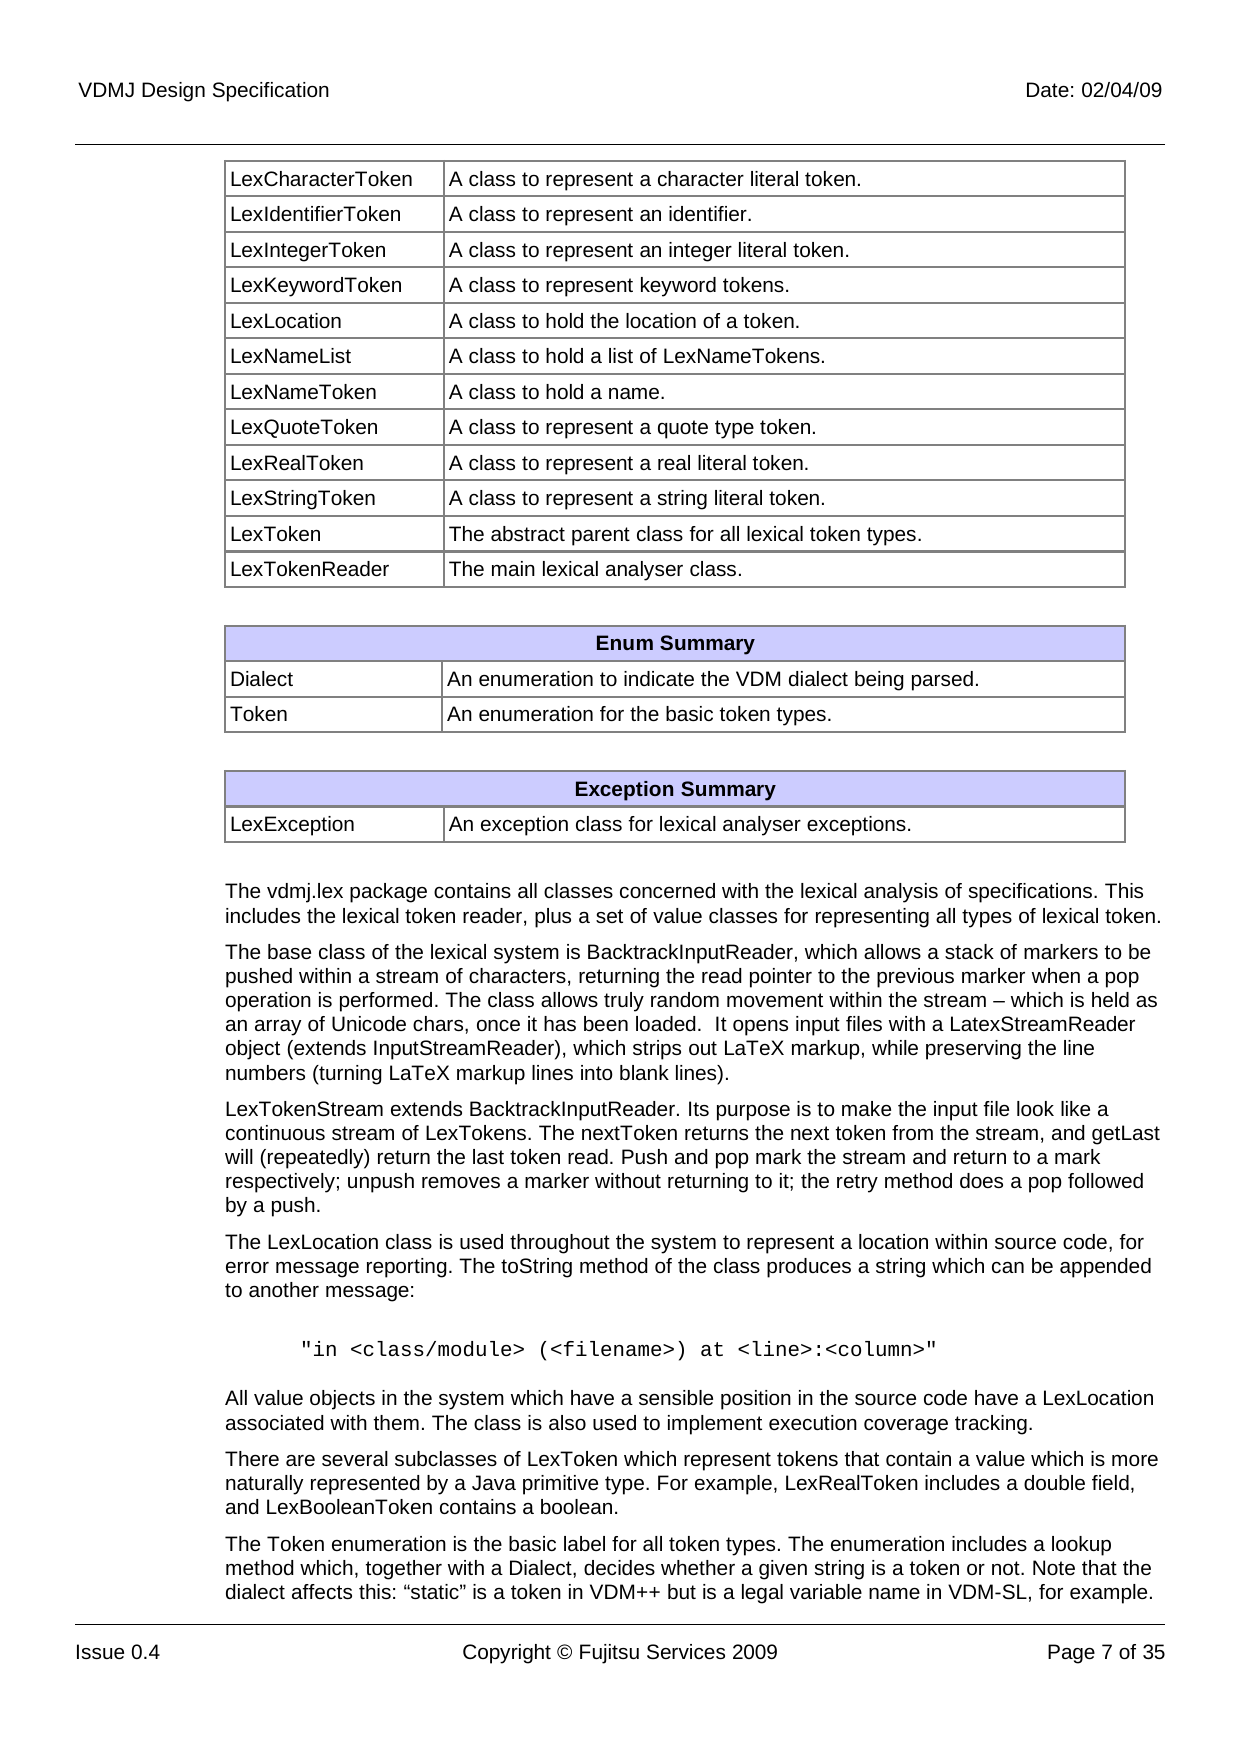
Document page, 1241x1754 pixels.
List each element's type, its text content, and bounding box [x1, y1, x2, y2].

text The Token enumeration is the basic label for all token types. The enumeration includes a lookup method which, together with a Dialect, decides whether a given string is a token or not. Note that the dialect affects this: “static” is a token in VDM++ but is a legal variable name in VDM-SL, for example. [225, 1532, 1165, 1604]
table_cell Token [226, 698, 441, 731]
table_cell A class to represent an integer literal token. [445, 233, 1124, 266]
table_cell A class to represent a real literal token. [445, 446, 1124, 479]
table_cell LexIdentifierToken [226, 197, 443, 231]
table_cell An exception class for lexical analyser exceptions. [445, 808, 1124, 841]
table_cell A class to represent a string literal token. [445, 481, 1124, 515]
table_cell Dialect [226, 662, 441, 696]
text All value objects in the system which have a sensible position in the source code have a LexLocation associated with them. The class is also used to implement execution coverage tracking. [225, 1386, 1165, 1434]
text The LexLocation class is used throughout the system to represent a location within source code, for error message reporting. The toString method of the class produces a string which can be appended to another message: [225, 1230, 1165, 1302]
table_header Exception Summary [226, 772, 1124, 805]
table_cell A class to hold the location of a token. [445, 304, 1124, 337]
table_cell LexStringToken [226, 481, 443, 515]
text "in <class/module> (<filename>) at <line>:<column>" [225, 1338, 1165, 1362]
table_cell LexKeywordToken [226, 268, 443, 302]
table_cell A class to represent a quote type token. [445, 410, 1124, 444]
text The base class of the lexical system is BacktrackInputReader, which allows a stack of markers to be pushed within a stream of characters, returning the read pointer to the previous marker when a pop operation is performed. The class allows truly random movement within the stream – which is held as an array of Unicode chars, once it has been loaded. It opens input files with a LatexStreamReader object (extends InputStreamReader), which strips out LaTeX markup, while preserving the line numbers (turning LaTeX markup lines into blank lines). [225, 940, 1165, 1084]
text LexTokenStream extends BacktrackInputReader. Its purpose is to make the input file look like a continuous stream of LexTokens. The nextToken returns the next token from the stream, and getLast will (repeatedly) return the last token read. Push and pop mark the stream and return to a mark respectively; unpush removes a marker without returning to it; the retry method does a pop followed by a push. [225, 1097, 1165, 1217]
table_cell A class to represent an identifier. [445, 197, 1124, 231]
table_header Enum Summary [226, 627, 1124, 660]
table_cell LexQuoteToken [226, 410, 443, 444]
text The vdmj.lex package contains all classes concerned with the lexical analysis of specifications. This includes the lexical token reader, plus a set of value classes for representing all types of lexical token. [225, 879, 1165, 928]
table_cell LexNameList [226, 339, 443, 373]
table_cell LexNameToken [226, 375, 443, 408]
table_cell The abstract parent class for all lexical token types. [445, 517, 1124, 550]
table_cell An enumeration for the basic token types. [443, 698, 1124, 731]
table_cell A class to represent a character literal token. [445, 162, 1124, 195]
table_cell A class to represent keyword tokens. [445, 268, 1124, 302]
table_cell LexRealToken [226, 446, 443, 479]
table_cell A class to hold a name. [445, 375, 1124, 408]
table_cell LexIntegerToken [226, 233, 443, 266]
table_cell LexCharacterToken [226, 162, 443, 195]
table_cell An enumeration to indicate the VDM dialect being parsed. [443, 662, 1124, 696]
table_cell LexToken [226, 517, 443, 550]
table_cell A class to hold a list of LexNameTokens. [445, 339, 1124, 373]
table_cell LexTokenReader [226, 553, 443, 586]
text There are several subclasses of LexToken which represent tokens that contain a value which is more naturally represented by a Java primitive type. For example, LexRealToken includes a double field, and LexBooleanToken contains a boolean. [225, 1447, 1165, 1519]
table_cell The main lexical analyser class. [445, 553, 1124, 586]
table_cell LexLocation [226, 304, 443, 337]
table_cell LexException [226, 808, 443, 841]
